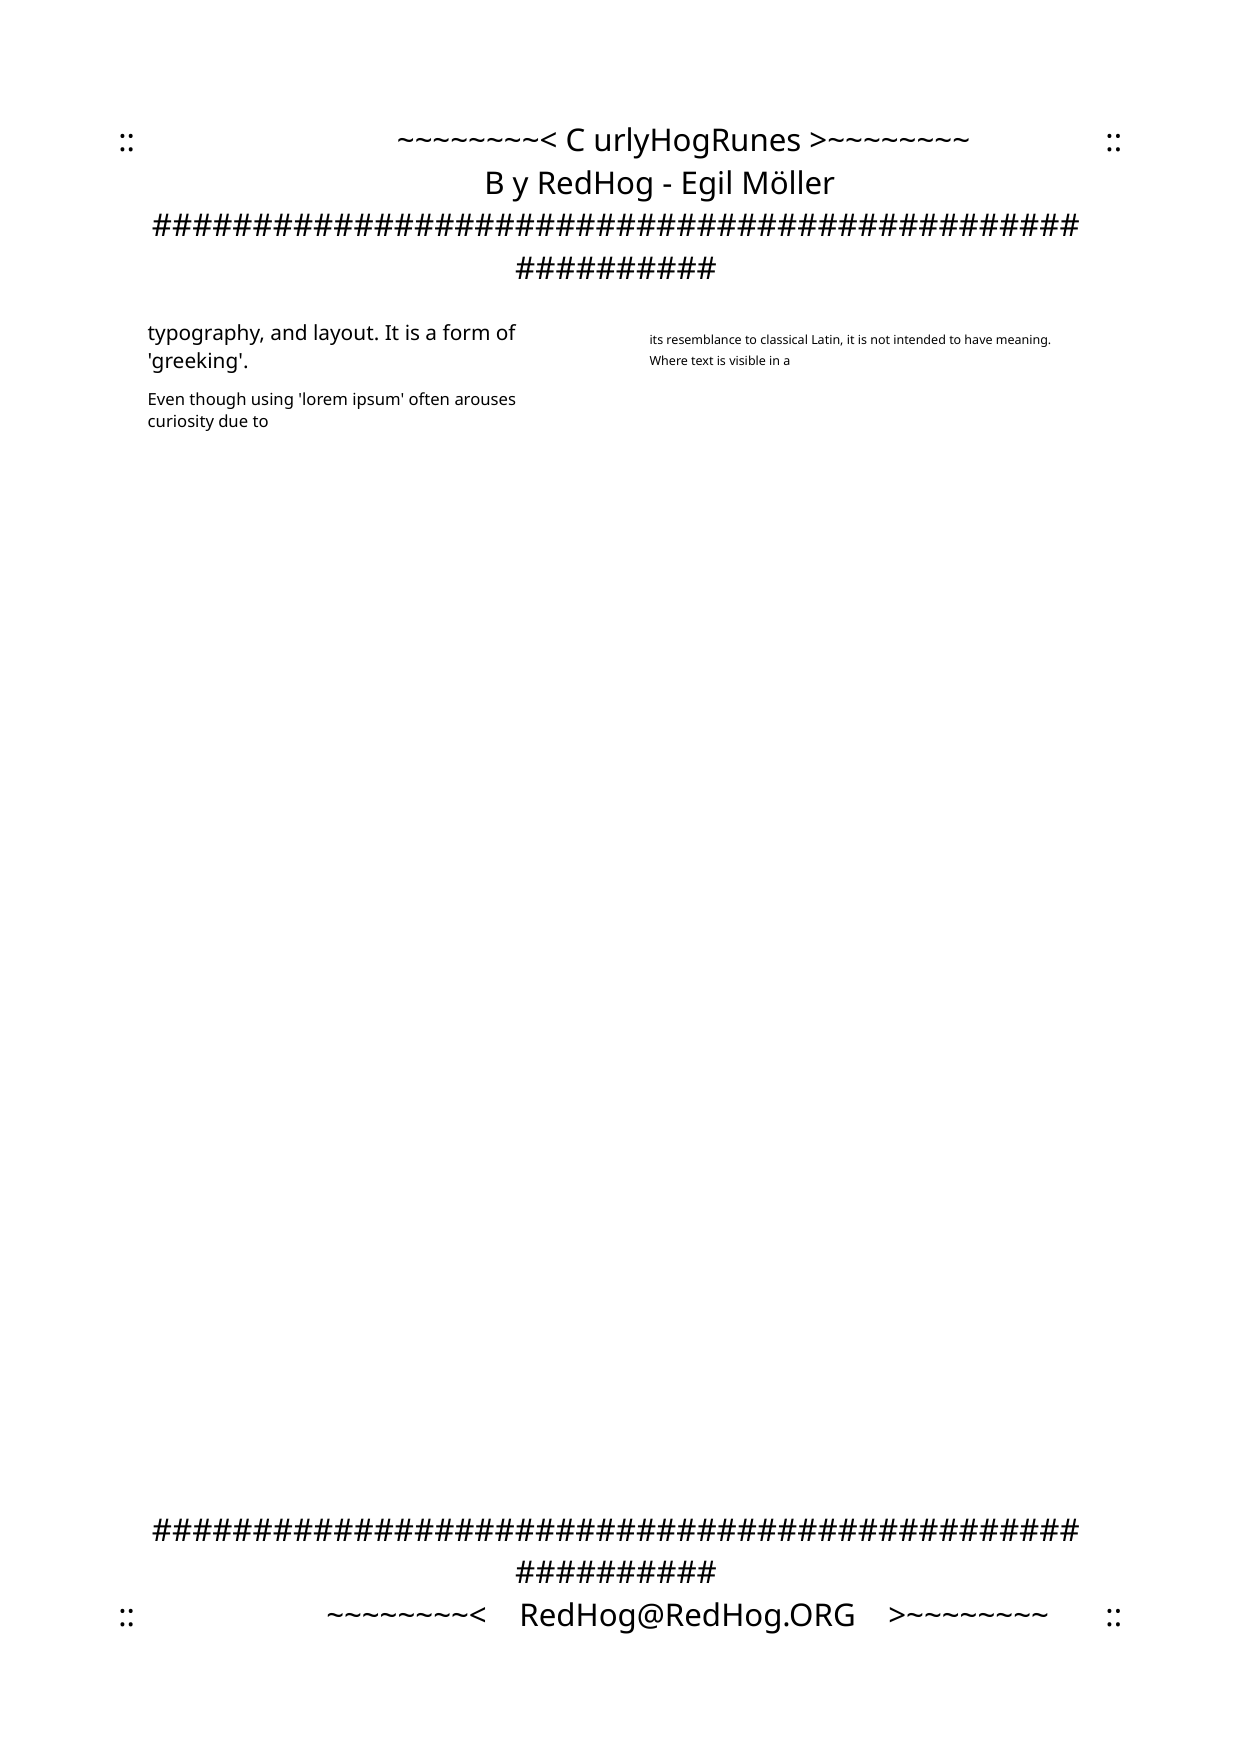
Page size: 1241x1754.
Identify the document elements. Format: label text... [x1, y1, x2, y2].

text typography, and layout. It is a form of 'greeking'. [147, 318, 582, 375]
text Even though using 'lorem ipsum' often arouses curiosity due to [147, 387, 582, 433]
text its resemblance to classical Latin, it is not intended to have meaning. Where text is visible in a [649, 318, 1084, 369]
